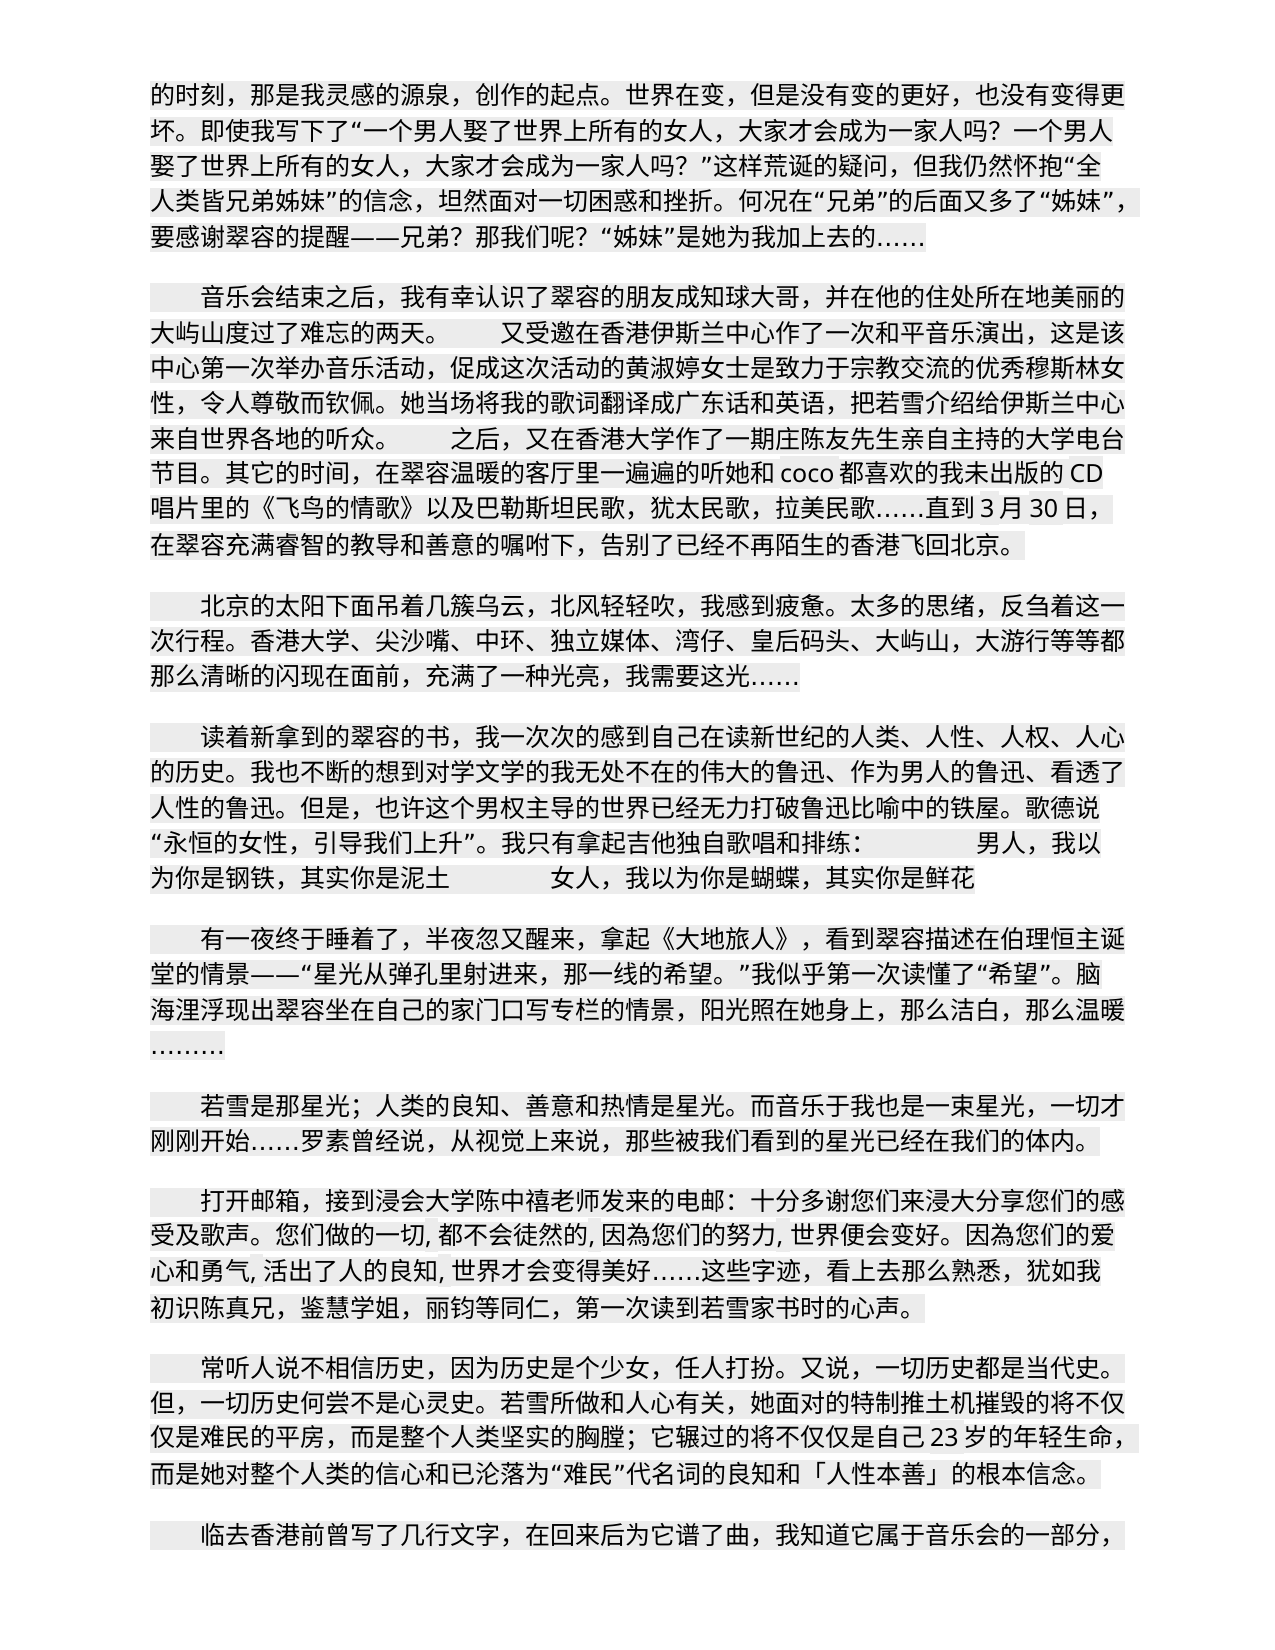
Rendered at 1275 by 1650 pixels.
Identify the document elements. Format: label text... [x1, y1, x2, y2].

text 若雪是那星光；人类的良知、善意和热情是星光。而音乐于我也是一束星光，一切才刚刚开始……罗素曾经说，从视觉上来说，那些被我们看到的星光已经在我们的体内。 [150, 1085, 1125, 1156]
text 音乐会结束之后，我有幸认识了翠容的朋友成知球大哥，并在他的住处所在地美丽的大屿山度过了难忘的两天。 又受邀在香港伊斯兰中心作了一次和平音乐演出，这是该中心第一次举办音乐活动，促成这次活动的黄淑婷女士是致力于宗教交流的优秀穆斯林女性，令人尊敬而钦佩。她当场将我的歌词翻译成广东话和英语，把若雪介绍给伊斯兰中心来自世界各地的听众。 之后，又在香港大学作了一期庄陈友先生亲自主持的大学电台节目。其它的时间，在翠容温暖的客厅里一遍遍的听她和coco都喜欢的我未出版的CD唱片里的《飞鸟的情歌》以及巴勒斯坦民歌，犹太民歌，拉美民歌……直到3月30日，在翠容充满睿智的教导和善意的嘱咐下，告别了已经不再陌生的香港飞回北京。 [150, 277, 1125, 560]
text 当人道和畜道的界限越来越暧昧，却不是史怀泽先生所说的要将爱遍及所有物种，而是人要向着动物学习放弃人之为人的责任和尊严，代之以贪婪和感官的享乐，这是多么令人羞耻的感受！那些鼓吹弱肉强食、丛林法则的人们也许不会想到——人类更需要向袋鼠学习哺育自己的婴儿，向孝鱼学习孝顺自己的母亲，向蚂蚁学习团结合作，向孔雀学习舞蹈——若这些物种将来有幸没有灭绝。令既得利益者乐不思蜀的丛林法终究不是常态，它背后的虚无和堕落就是最野蛮的原始人也会惟恐避之不及。我们不是要将自己降低到动物的标准，而应提升自己到动物的高度——若我们真是21世纪的文明人！ 我一次又一次等待着秦腔中的苦难和怒吼、塔克拉玛干沙漠欢快的鼓声和悲剧的歌词在我心里爆炸的时刻，那是我灵感的源泉，创作的起点。世界在变，但是没有变的更好，也没有变得更坏。即使我写下了“一个男人娶了世界上所有的女人，大家才会成为一家人吗？一个男人娶了世界上所有的女人，大家才会成为一家人吗？”这样荒诞的疑问，但我仍然怀抱“全人类皆兄弟姊妹”的信念，坦然面对一切困惑和挫折。何况在“兄弟”的后面又多了“姊妹”，要感谢翠容的提醒——兄弟？那我们呢？“姊妹”是她为我加上去的…… [150, 75, 1125, 252]
text 北京的太阳下面吊着几簇乌云，北风轻轻吹，我感到疲惫。太多的思绪，反刍着这一次行程。香港大学、尖沙嘴、中环、独立媒体、湾仔、皇后码头、大屿山，大游行等等都那么清晰的闪现在面前，充满了一种光亮，我需要这光…… [150, 585, 1125, 692]
text 有一夜终于睡着了，半夜忽又醒来，拿起《大地旅人》，看到翠容描述在伯理恒主诞堂的情景——“星光从弹孔里射进来，那一线的希望。”我似乎第一次读懂了“希望”。脑海浬浮现出翠容坐在自己的家门口写专栏的情景，阳光照在她身上，那么洁白，那么温暖……… [150, 919, 1125, 1060]
text 临去香港前曾写了几行文字，在回来后为它谱了曲，我知道它属于音乐会的一部分， [150, 1514, 1125, 1550]
text 读着新拿到的翠容的书，我一次次的感到自己在读新世纪的人类、人性、人权、人心的历史。我也不断的想到对学文学的我无处不在的伟大的鲁迅、作为男人的鲁迅、看透了人性的鲁迅。但是，也许这个男权主导的世界已经无力打破鲁迅比喻中的铁屋。歌德说“永恒的女性，引导我们上升”。我只有拿起吉他独自歌唱和排练： 男人，我以为你是钢铁，其实你是泥土 女人，我以为你是蝴蝶，其实你是鲜花 [150, 717, 1125, 894]
text 打开邮箱，接到浸会大学陈中禧老师发来的电邮：十分多谢您们来浸大分享您们的感受及歌声。您们做的一切, 都不会徒然的, 因為您们的努力, 世界便会变好。因為您们的爱心和勇气, 活出了人的良知, 世界才会变得美好……这些字迹，看上去那么熟悉，犹如我初识陈真兄，鉴慧学姐，丽钧等同仁，第一次读到若雪家书时的心声。 [150, 1181, 1125, 1323]
text 常听人说不相信历史，因为历史是个少女，任人打扮。又说，一切历史都是当代史。但，一切历史何尝不是心灵史。若雪所做和人心有关，她面对的特制推土机摧毁的将不仅仅是难民的平房，而是整个人类坚实的胸膛；它辗过的将不仅仅是自己23岁的年轻生命，而是她对整个人类的信心和已沦落为“难民”代名词的良知和「人性本善」的根本信念。 [150, 1348, 1125, 1489]
